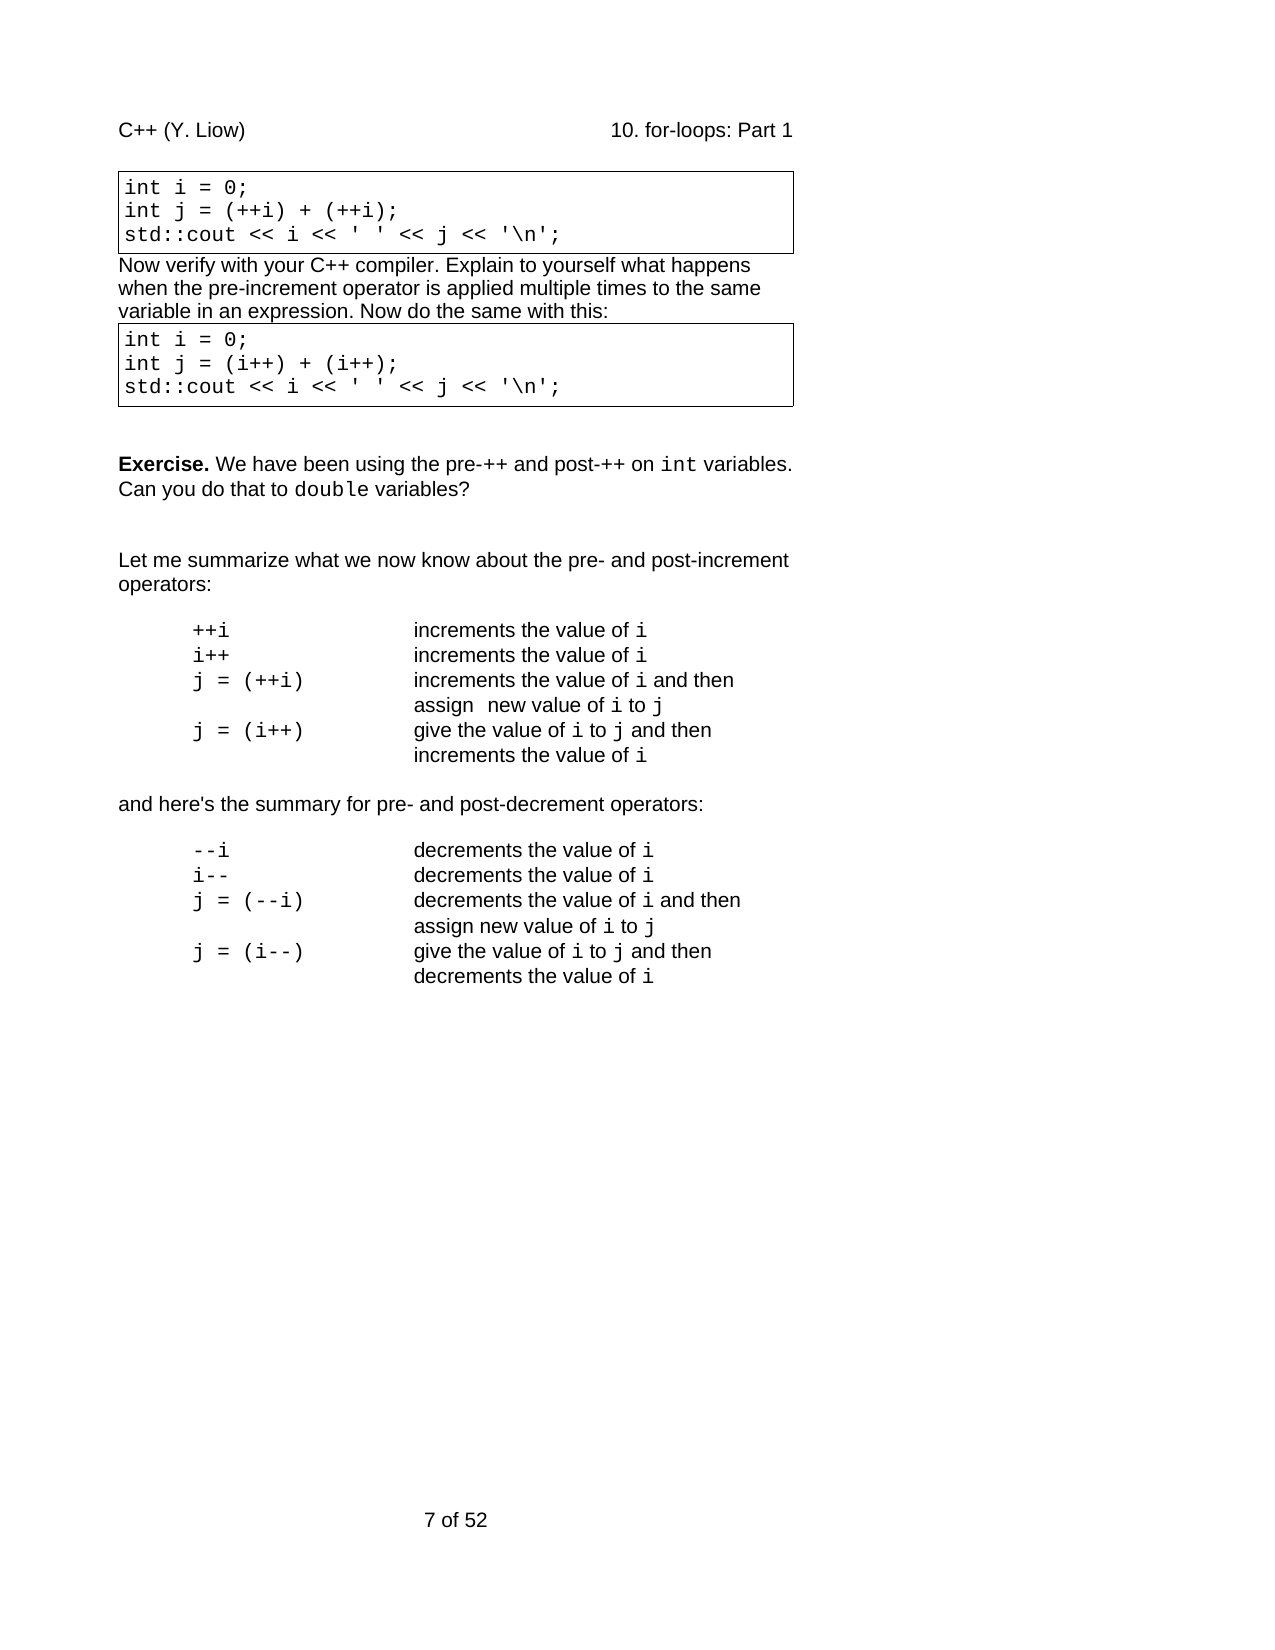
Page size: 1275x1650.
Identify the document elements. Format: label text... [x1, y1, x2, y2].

text j = (i++) give the value of i to j and then increments the value of i [118, 719, 793, 769]
text Let me summarize what we now know about the pre- and post-increment operators: [118, 549, 793, 595]
text j = (++i) increments the value of i and then assign new value of i to j [118, 669, 793, 719]
text --i decrements the value of i [118, 839, 793, 864]
text i++ increments the value of i [118, 644, 793, 669]
table_header int i = 0; int j = (++i) + (++i); std::cout << i << ' ' << j << '\n'; [119, 172, 793, 253]
text Exercise. We have been using the pre-++ and post-++ on int variables. Can you do that to double variables? [118, 452, 793, 502]
text and here's the summary for pre- and post-decrement operators: [118, 792, 793, 816]
text ++i increments the value of i [118, 618, 793, 644]
text i-- decrements the value of i [118, 864, 793, 889]
text j = (i--) give the value of i to j and then decrements the value of i [118, 939, 793, 989]
text j = (--i) decrements the value of i and then assign new value of i to j [118, 889, 793, 939]
table_header int i = 0; int j = (i++) + (i++); std::cout << i << ' ' << j << '\n'; [119, 324, 793, 406]
text Now verify with your C++ compiler. Explain to yourself what happens when the pre-increment operator is applied multiple times to the same variable in an expression. Now do the same with this: [118, 254, 793, 323]
